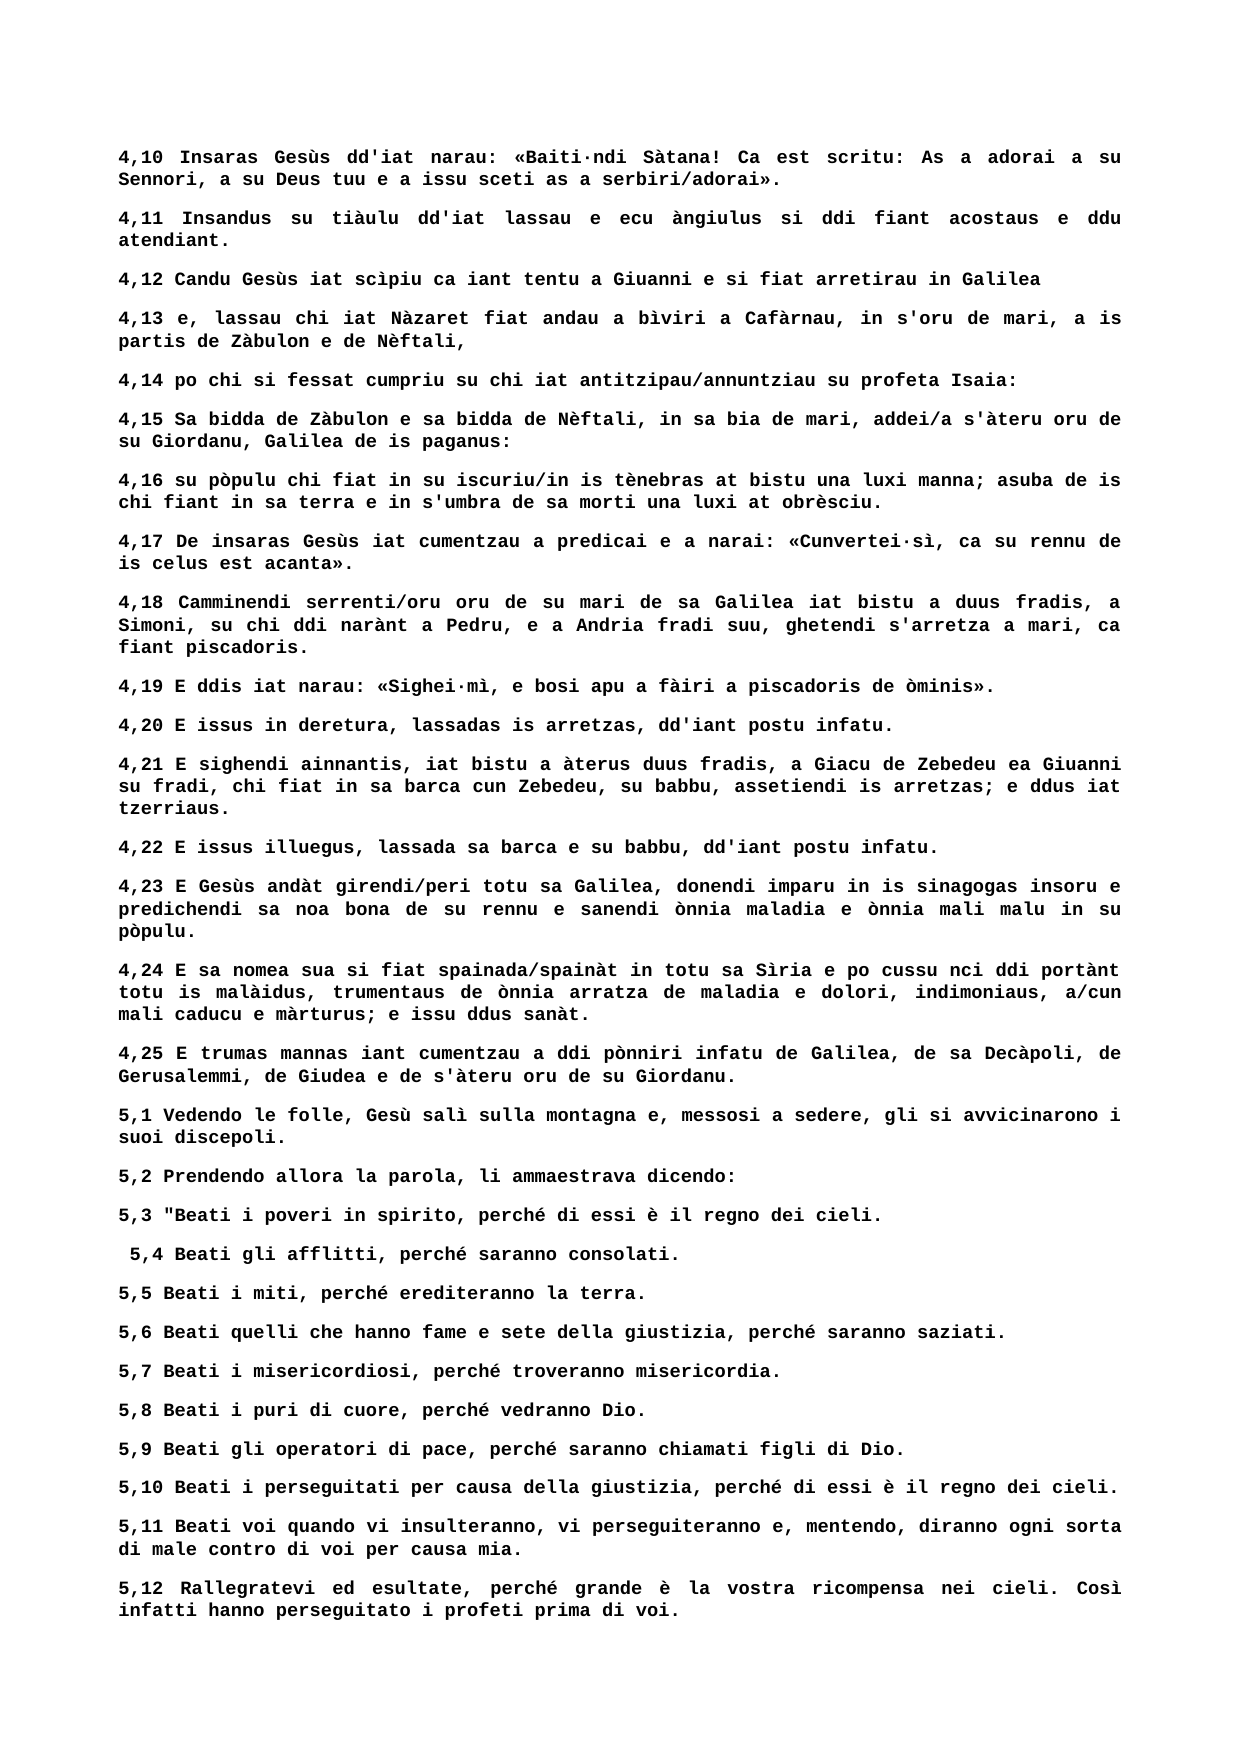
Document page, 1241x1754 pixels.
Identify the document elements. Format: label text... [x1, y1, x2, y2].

text 4,14 po chi si fessat cumpriu su chi iat antitzipau/annuntziau su profeta Isaia: [118, 370, 1122, 392]
text 4,23 E Gesùs andàt girendi/peri totu sa Galilea, donendi imparu in is sinagogas insoru e predichendi sa noa bona de su rennu e sanendi ònnia maladia e ònnia mali malu in su pòpulu. [118, 877, 1122, 943]
text 4,13 e, lassau chi iat Nàzaret fiat andau a bìviri a Cafàrnau, in s'oru de mari, a is partis de Zàbulon e de Nèftali, [118, 309, 1122, 353]
text 5,9 Beati gli operatori di pace, perché saranno chiamati figli di Dio. [118, 1439, 1122, 1461]
text 5,12 Rallegratevi ed esultate, perché grande è la vostra ricompensa nei cieli. Così infatti hanno perseguitato i profeti prima di voi. [118, 1578, 1122, 1622]
text 5,1 Vedendo le folle, Gesù salì sulla montagna e, messosi a sedere, gli si avvicinarono i suoi discepoli. [118, 1105, 1122, 1149]
text 4,11 Insandus su tiàulu dd'iat lassau e ecu àngiulus si ddi fiant acostaus e ddu atendiant. [118, 209, 1122, 252]
text 4,18 Camminendi serrenti/oru oru de su mari de sa Galilea iat bistu a duus fradis, a Simoni, su chi ddi narànt a Pedru, e a Andria fradi suu, ghetendi s'arretza a mari, ca fiant piscadoris. [118, 593, 1122, 659]
text 4,17 De insaras Gesùs iat cumentzau a predicai e a narai: «Cunvertei·sì, ca su rennu de is celus est acanta». [118, 532, 1122, 575]
text 4,16 su pòpulu chi fiat in su iscuriu/in is tènebras at bistu una luxi manna; asuba de is chi fiant in sa terra e in s'umbra de sa morti una luxi at obrèsciu. [118, 471, 1122, 514]
text 4,15 Sa bidda de Zàbulon e sa bidda de Nèftali, in sa bia de mari, addei/a s'àteru oru de su Giordanu, Galilea de is paganus: [118, 409, 1122, 453]
text 5,11 Beati voi quando vi insulteranno, vi perseguiteranno e, mentendo, diranno ogni sorta di male contro di voi per causa mia. [118, 1517, 1122, 1561]
text 5,4 Beati gli afflitti, perché saranno consolati. [118, 1244, 1122, 1266]
text 4,10 Insaras Gesùs dd'iat narau: «Baiti·ndi Sàtana! Ca est scritu: As a adorai a su Sennori, a su Deus tuu e a issu sceti as a serbiri/adorai». [118, 148, 1122, 191]
text 4,22 E issus illuegus, lassada sa barca e su babbu, dd'iant postu infatu. [118, 838, 1122, 859]
text 5,7 Beati i misericordiosi, perché troveranno misericordia. [118, 1361, 1122, 1383]
text 5,10 Beati i perseguitati per causa della giustizia, perché di essi è il regno dei cieli. [118, 1478, 1122, 1499]
text 4,20 E issus in deretura, lassadas is arretzas, dd'iant postu infatu. [118, 716, 1122, 737]
text 4,25 E trumas mannas iant cumentzau a ddi pònniri infatu de Galilea, de sa Decàpoli, de Gerusalemmi, de Giudea e de s'àteru oru de su Giordanu. [118, 1044, 1122, 1088]
text 5,6 Beati quelli che hanno fame e sete della giustizia, perché saranno saziati. [118, 1322, 1122, 1344]
text 5,3 "Beati i poveri in spirito, perché di essi è il regno dei cieli. [118, 1206, 1122, 1227]
text 4,19 E ddis iat narau: «Sighei·mì, e bosi apu a fàiri a piscadoris de òminis». [118, 677, 1122, 698]
text 4,24 E sa nomea sua si fiat spainada/spainàt in totu sa Sìria e po cussu nci ddi portànt totu is malàidus, trumentaus de ònnia arratza de maladia e dolori, indimoniaus, a/cun mali caducu e màrturus; e issu ddus sanàt. [118, 961, 1122, 1026]
text 4,21 E sighendi ainnantis, iat bistu a àterus duus fradis, a Giacu de Zebedeu ea Giuanni su fradi, chi fiat in sa barca cun Zebedeu, su babbu, assetiendi is arretzas; e ddus iat tzerriaus. [118, 754, 1122, 820]
text 5,2 Prendendo allora la parola, li ammaestrava dicendo: [118, 1167, 1122, 1188]
text 5,5 Beati i miti, perché erediteranno la terra. [118, 1283, 1122, 1305]
text 5,8 Beati i puri di cuore, perché vedranno Dio. [118, 1400, 1122, 1422]
text 4,12 Candu Gesùs iat scìpiu ca iant tentu a Giuanni e si fiat arretirau in Galilea [118, 270, 1122, 291]
